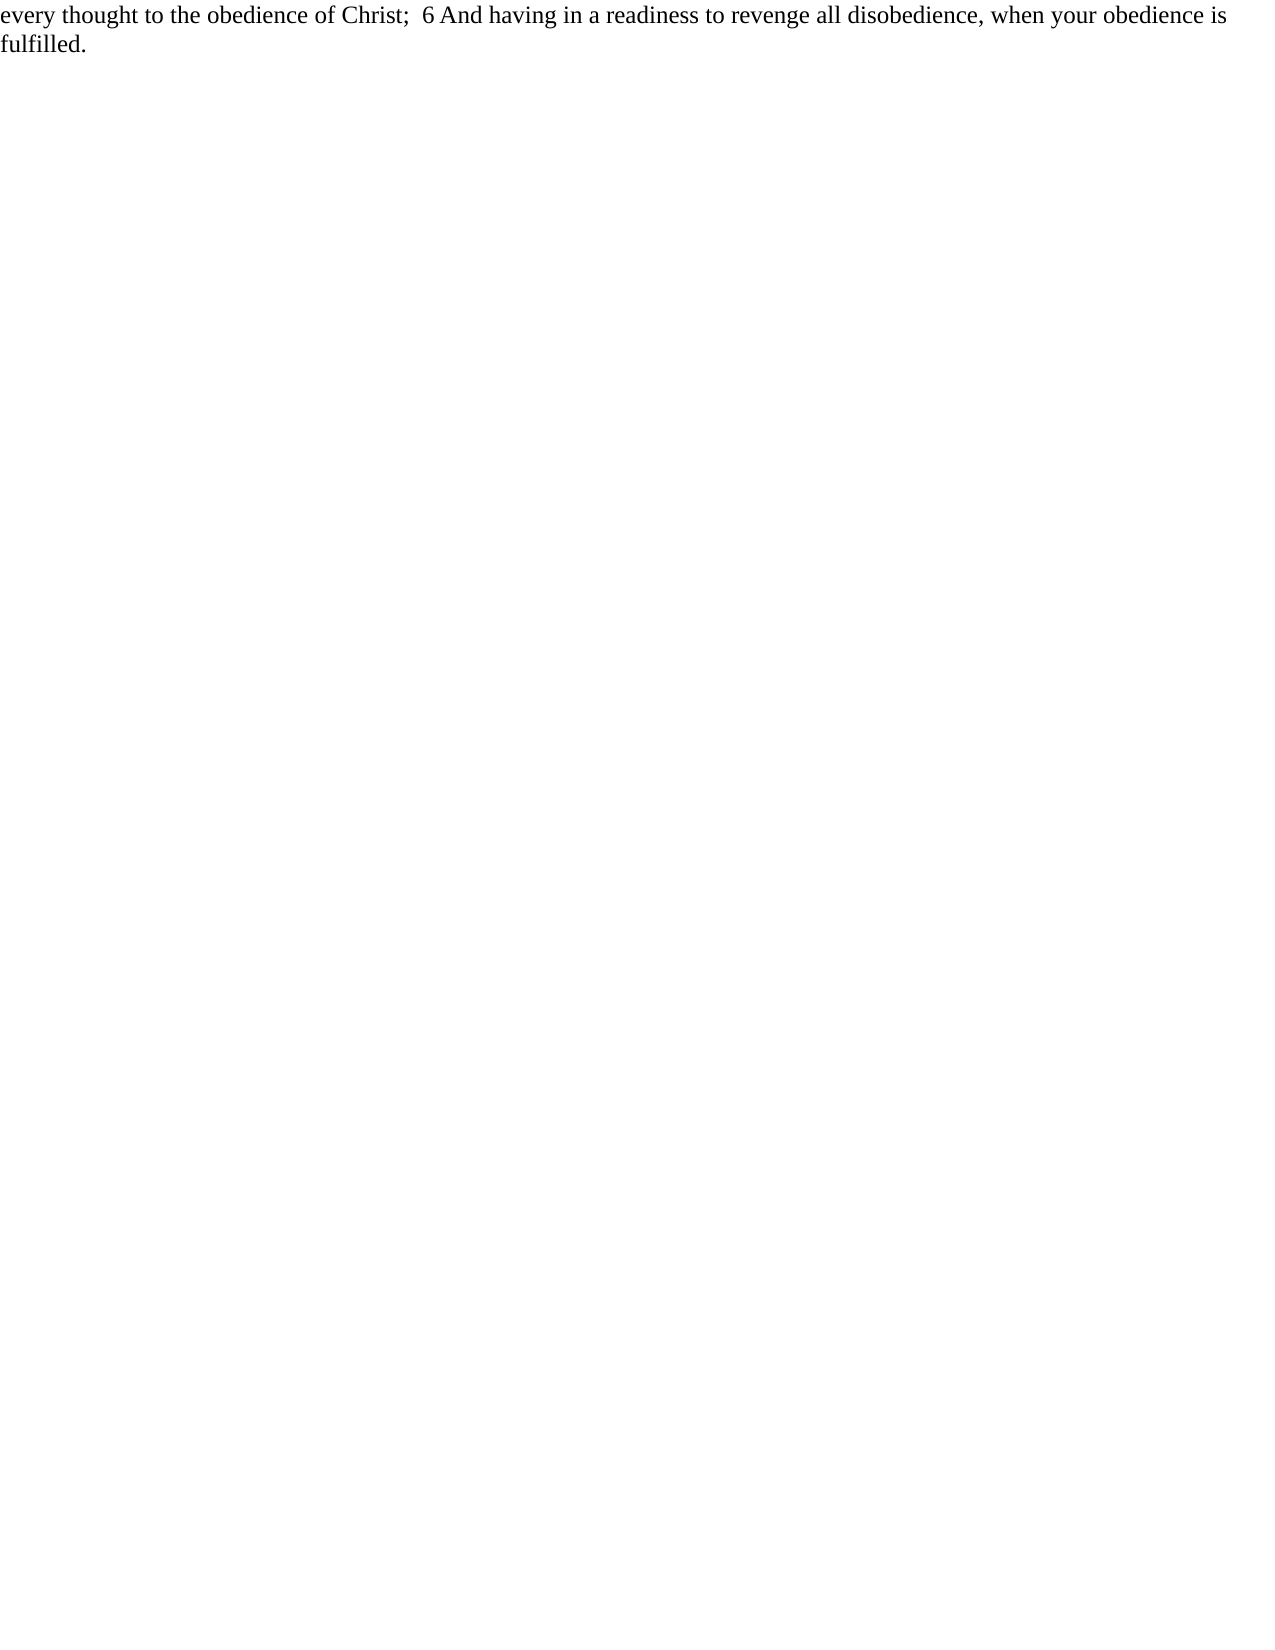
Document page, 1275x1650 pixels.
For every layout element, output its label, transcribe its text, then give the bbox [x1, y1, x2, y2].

text every thought to the obedience of Christ; 6 And having in a readiness to revenge all disobedience, when your obedience is fulfilled. [0, 0, 1275, 57]
